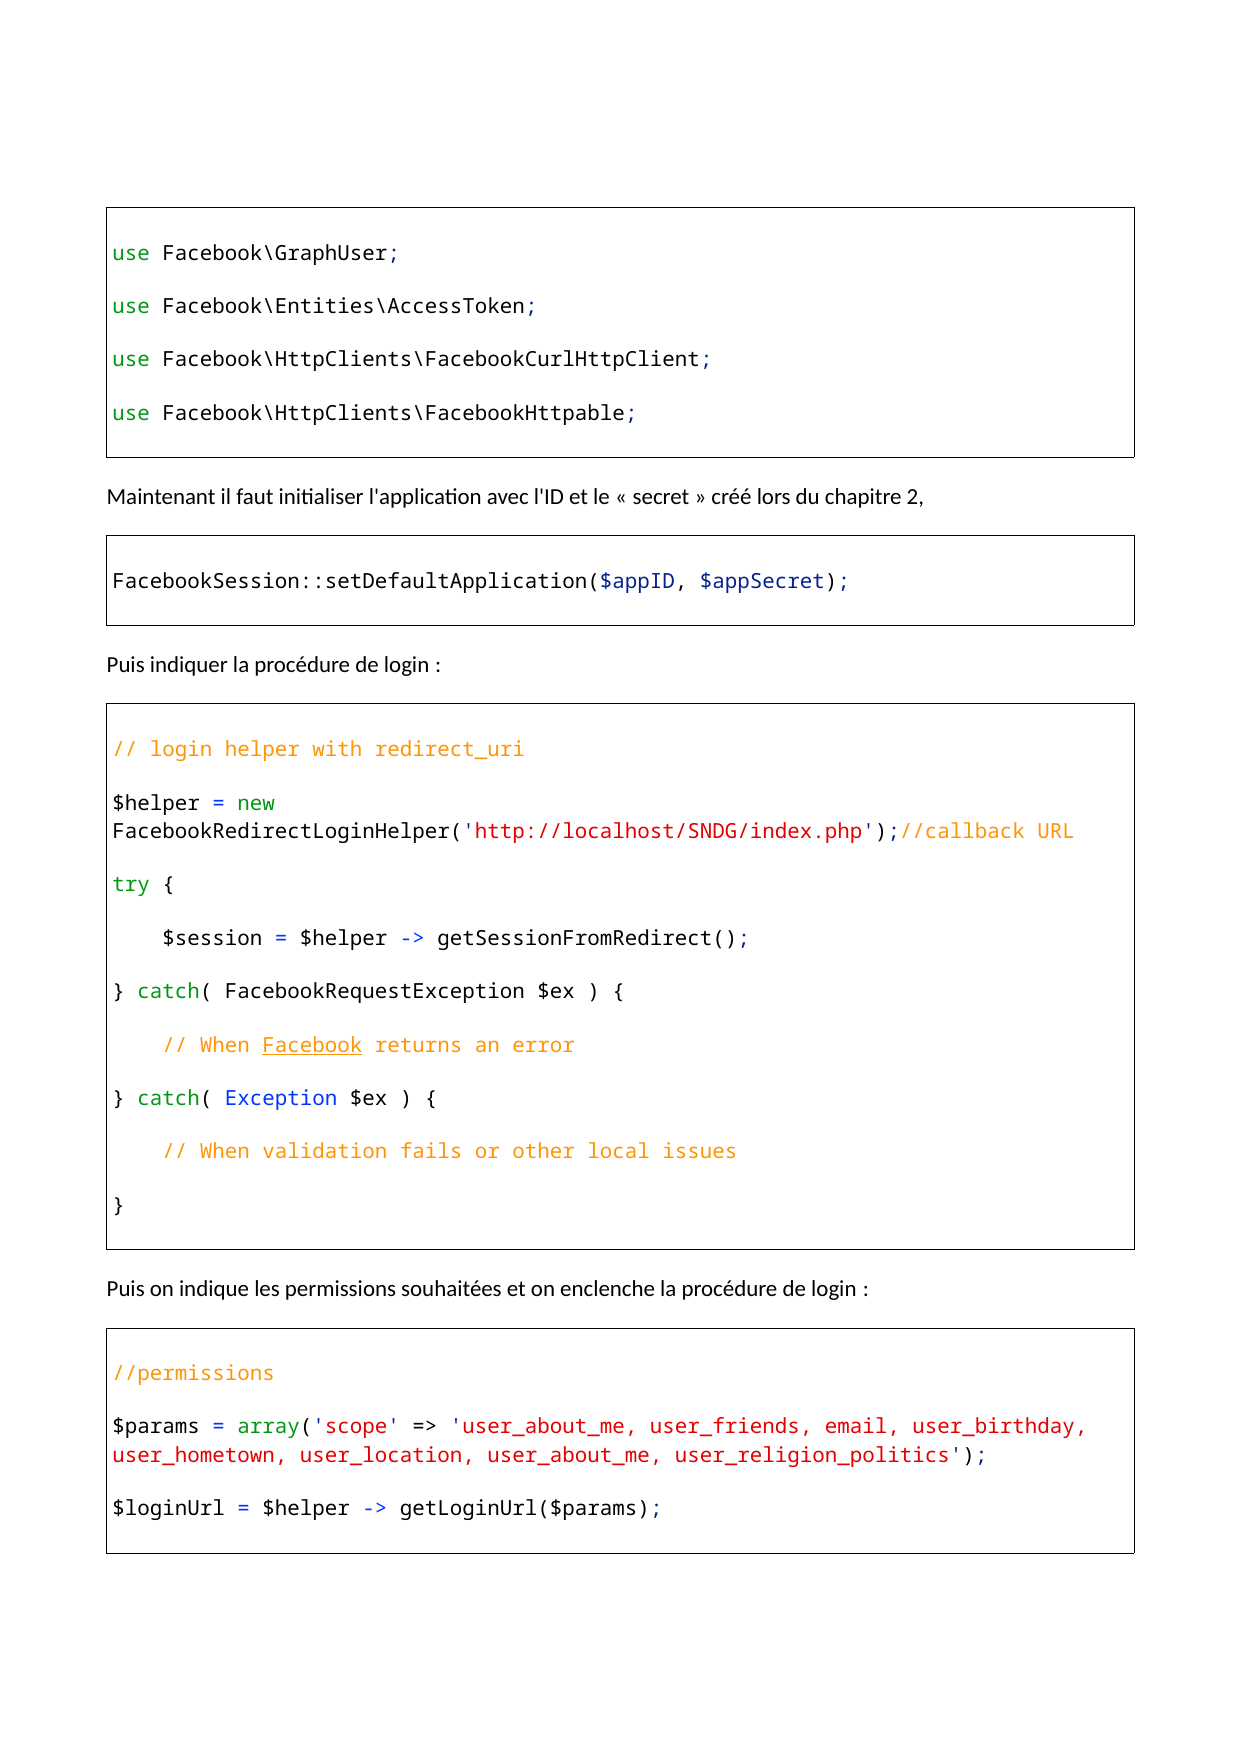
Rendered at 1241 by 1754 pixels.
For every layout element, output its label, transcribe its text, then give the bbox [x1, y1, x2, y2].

table_header use Facebook\GraphUser; use Facebook\Entities\AccessToken; use Facebook\HttpClients\FacebookCurlHttpClient; use Facebook\HttpClients\FacebookHttpable; [107, 208, 1134, 457]
text Maintenant il faut initialiser l'application avec l'ID et le « secret » créé lors du chapitre 2, [106, 482, 1134, 510]
text Puis on indique les permissions souhaitées et on enclenche la procédure de login : [106, 1274, 1134, 1302]
table_header //permissions $params = array('scope' => 'user_about_me, user_friends, email, user_birthday, user_hometown, user_location, user_about_me, user_religion_politics'); $loginUrl = $helper -> getLoginUrl($params); [107, 1329, 1134, 1553]
text Puis indiquer la procédure de login : [106, 650, 1134, 678]
table_header FacebookSession::setDefaultApplication($appID, $appSecret); [107, 536, 1134, 625]
table_header // login helper with redirect_uri $helper = new FacebookRedirectLoginHelper('http://localhost/SNDG/index.php');//callback URL try { $session = $helper -> getSessionFromRedirect(); } catch( FacebookRequestException $ex ) { // When Facebook returns an error } catch( Exception $ex ) { // When validation fails or other local issues } [107, 704, 1134, 1249]
